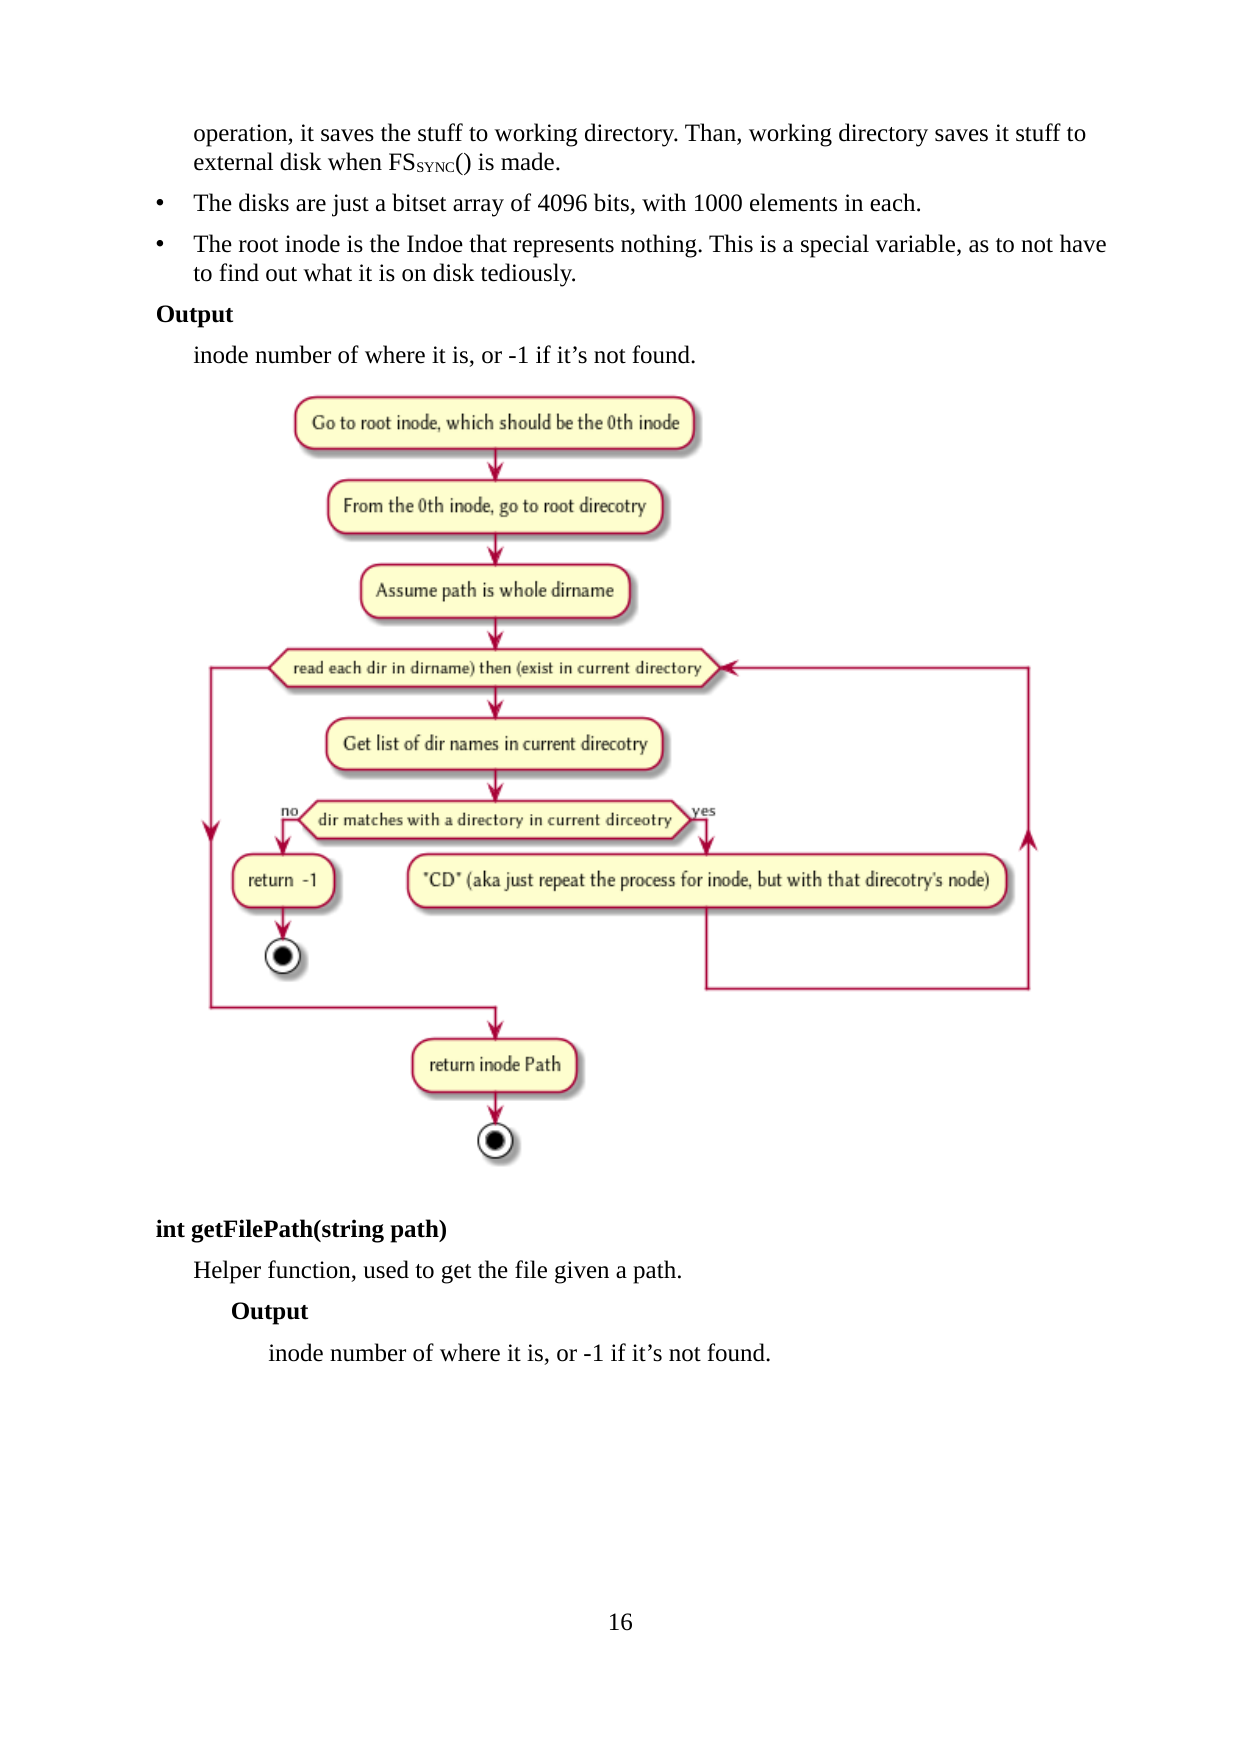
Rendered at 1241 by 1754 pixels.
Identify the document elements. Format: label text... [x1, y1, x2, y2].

list int getFilePath(string path) [118, 1214, 1122, 1243]
list operation, it saves the stuff to working directory. Than, working directory saves it stuff to external disk when FSSYNC() is made. [156, 118, 1122, 176]
list Output [118, 299, 1122, 328]
list Output [118, 1296, 1122, 1325]
list Helper function, used to get the file given a path. [118, 1255, 1122, 1284]
list The root inode is the Indoe that represents nothing. This is a special variable, as to not have to find out what it is on disk tediously. [156, 229, 1122, 287]
list inode number of where it is, or -1 if it’s not found. [118, 1338, 1122, 1366]
list The disks are just a bitset array of 4096 bits, with 1000 elements in each. [156, 188, 1122, 217]
list inode number of where it is, or -1 if it’s not found. [118, 341, 1122, 369]
